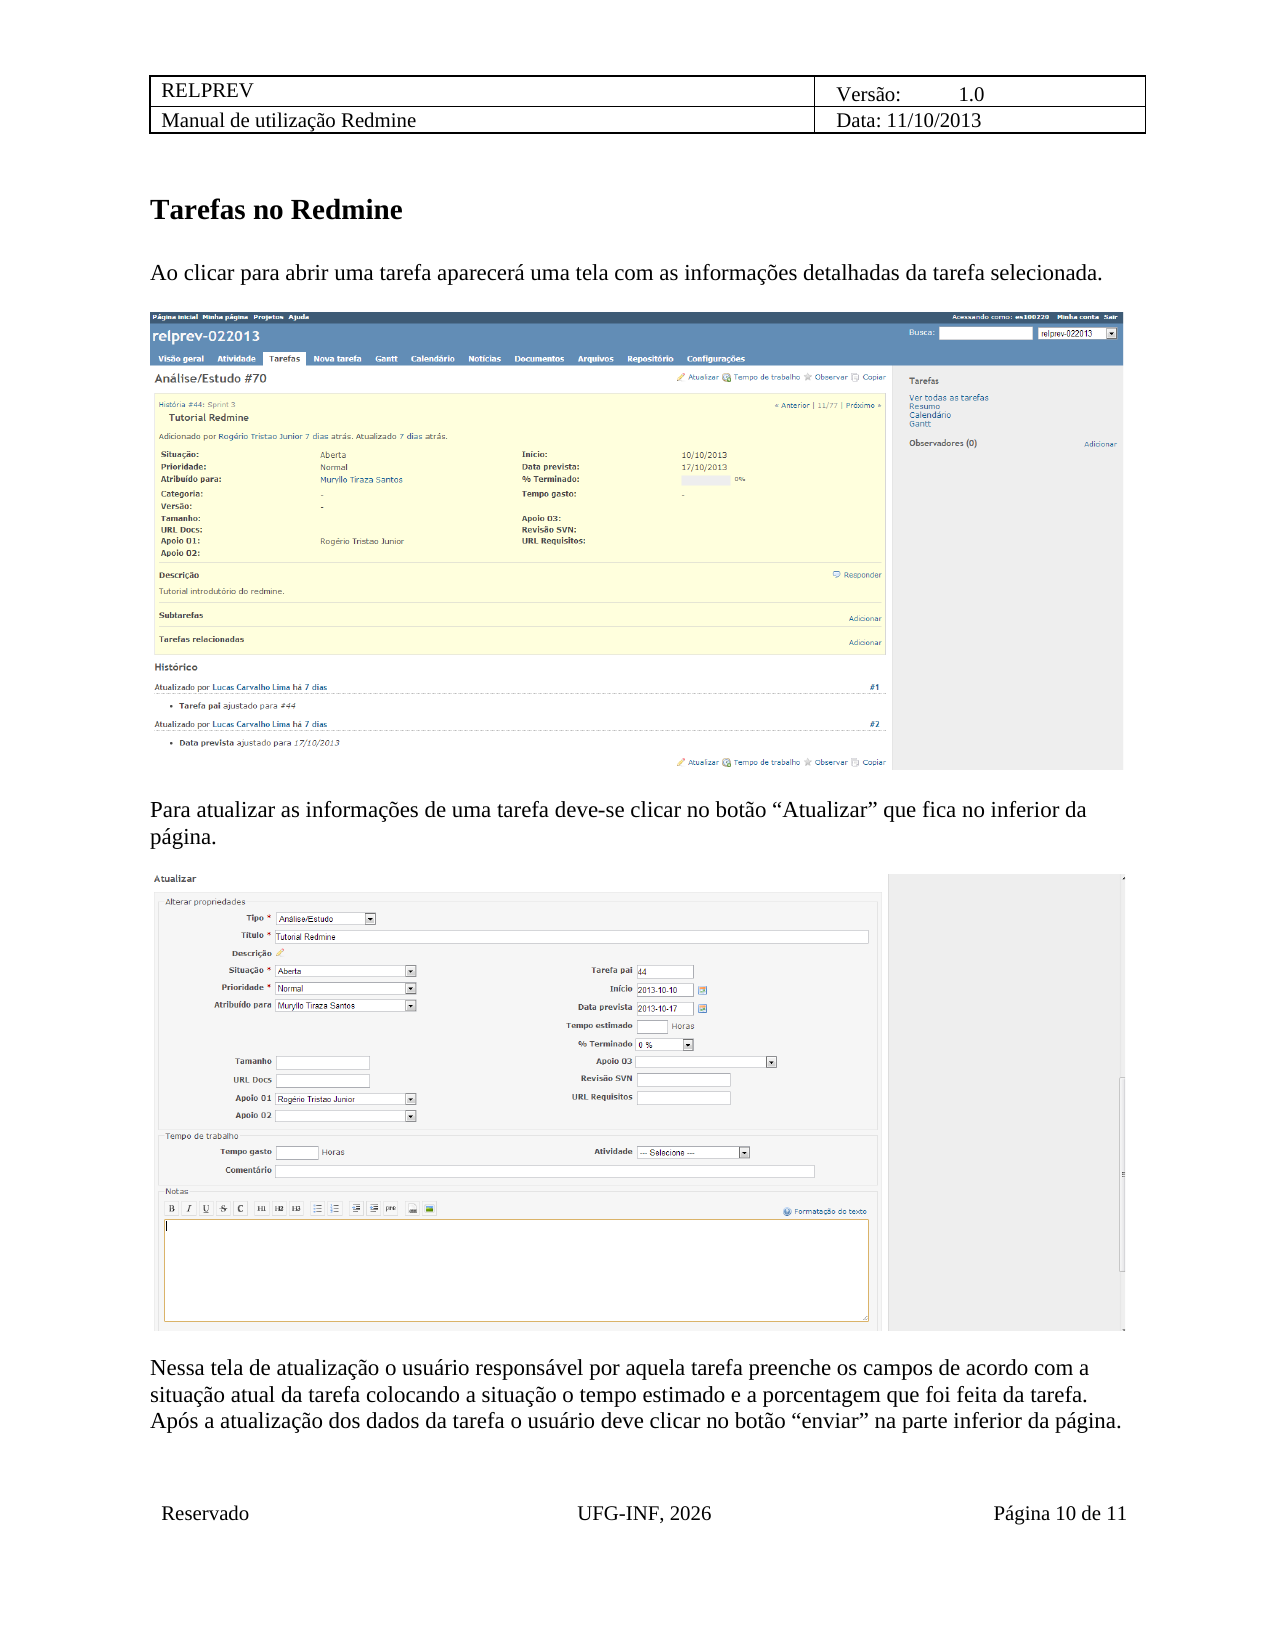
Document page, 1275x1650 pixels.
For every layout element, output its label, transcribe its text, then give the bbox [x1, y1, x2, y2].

text Ao clicar para abrir uma tarefa aparecerá uma tela com as informações detalhadas da tarefa selecionada. [150, 259, 1125, 286]
text Nessa tela de atualização o usuário responsável por aquela tarefa preenche os campos de acordo com a situação atual da tarefa colocando a situação o tempo estimado e a porcentagem que foi feita da tarefa. Após a atualização dos dados da tarefa o usuário deve clicar no botão “enviar” na parte inferior da página. [150, 1354, 1125, 1433]
text Para atualizar as informações de uma tarefa deve-se clicar no botão “Atualizar” que fica no inferior da página. [150, 796, 1125, 849]
text Tarefas no Redmine [150, 192, 1125, 226]
